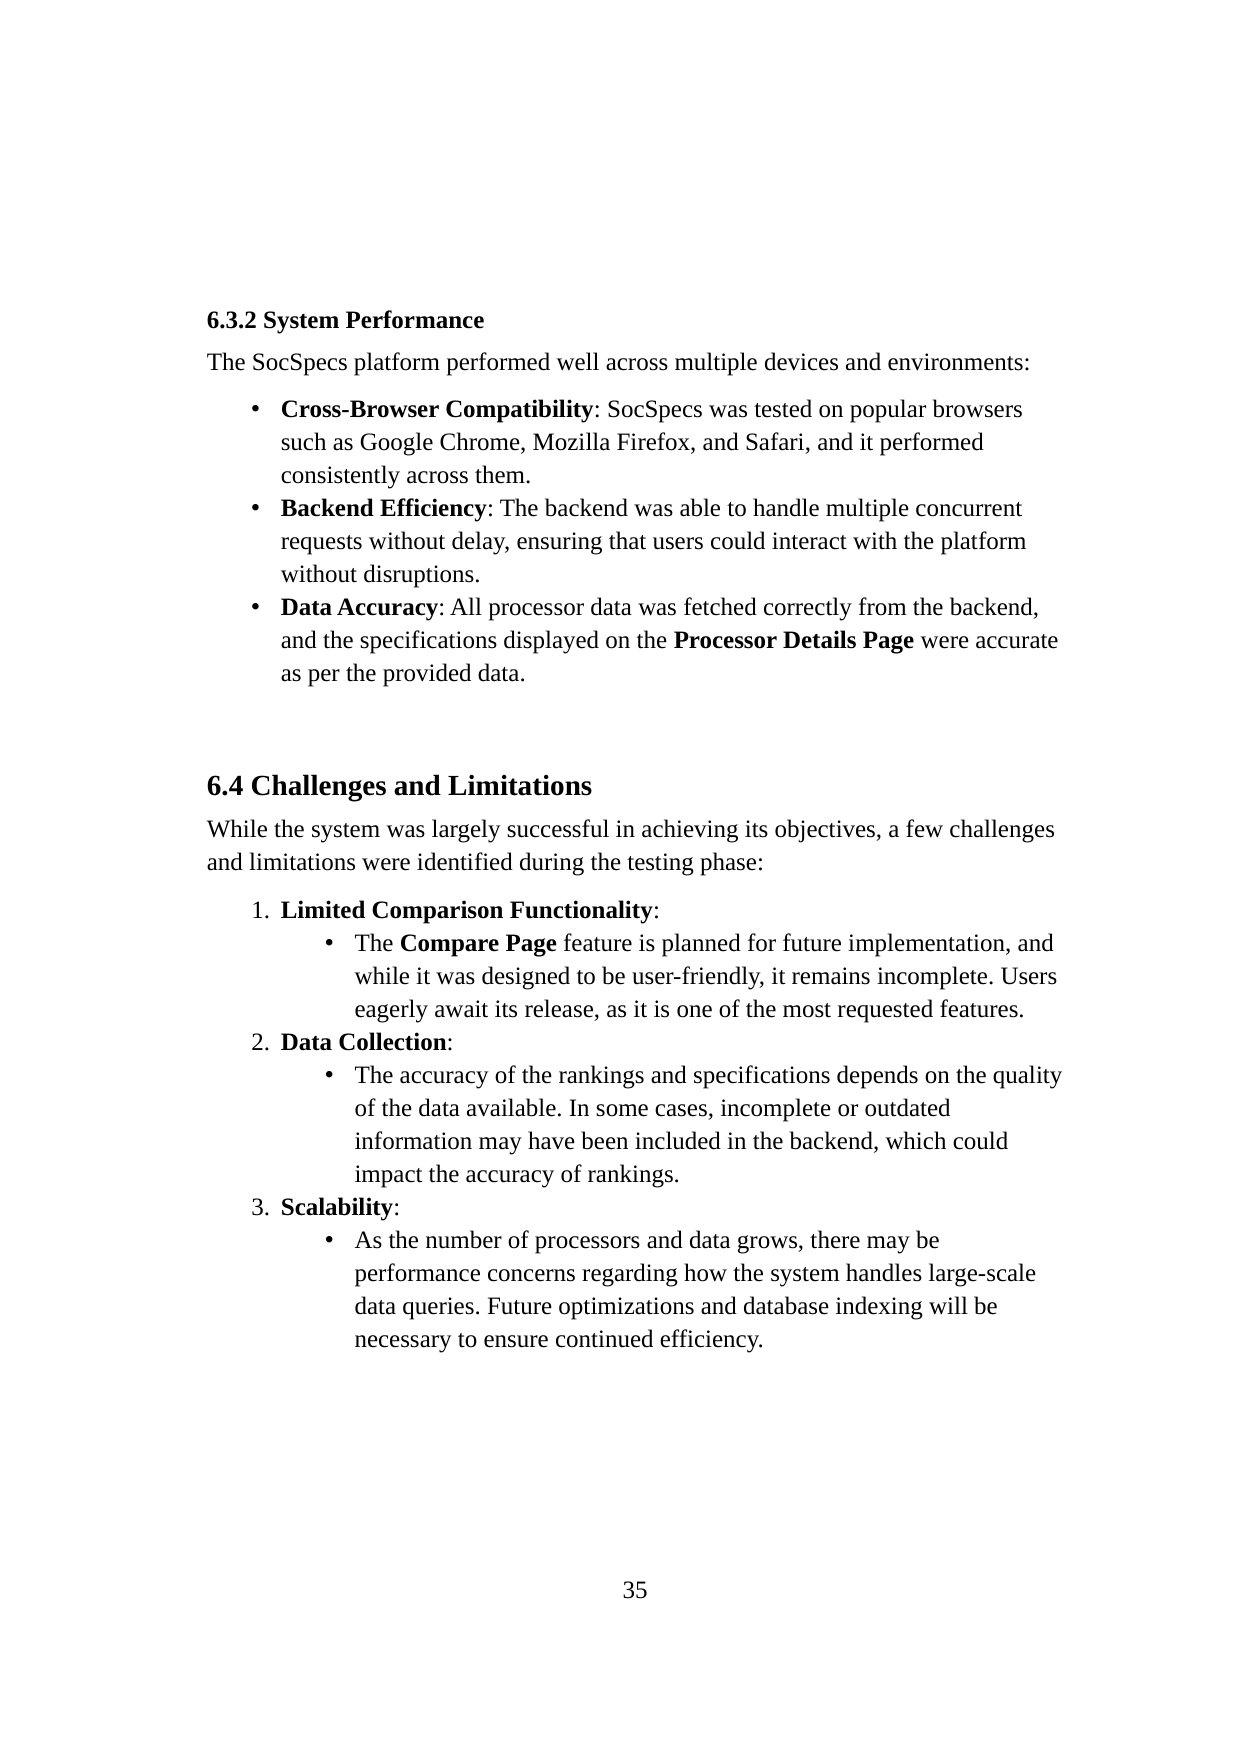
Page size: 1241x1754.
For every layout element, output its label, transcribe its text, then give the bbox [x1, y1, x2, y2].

subtitle 6.3.2 System Performance [207, 305, 1063, 334]
list The Compare Page feature is planned for future implementation, and while it was designed to be user-friendly, it remains incomplete. Users eagerly await its release, as it is one of the most requested features. [325, 928, 1063, 1023]
list Cross-Browser Compatibility: SocSpecs was tested on popular browsers such as Google Chrome, Mozilla Firefox, and Safari, and it performed consistently across them. [251, 394, 1063, 489]
list Scalability: [251, 1192, 1063, 1221]
subtitle 6.4 Challenges and Limitations [207, 768, 1063, 802]
list Data Accuracy: All processor data was fetched correctly from the backend, and the specifications displayed on the Processor Details Page were accurate as per the provided data. [251, 592, 1063, 687]
list As the number of processors and data grows, there may be performance concerns regarding how the system handles large-scale data queries. Future optimizations and database indexing will be necessary to ensure continued efficiency. [325, 1225, 1063, 1353]
list Limited Comparison Functionality: [251, 895, 1063, 923]
list The accuracy of the rankings and specifications depends on the quality of the data available. In some cases, incomplete or outdated information may have been included in the backend, which could impact the accuracy of rankings. [325, 1060, 1063, 1188]
list Backend Efficiency: The backend was able to handle multiple concurrent requests without delay, ensuring that users could interact with the platform without disruptions. [251, 493, 1063, 588]
text While the system was largely successful in achieving its objectives, a few challenges and limitations were identified during the testing phase: [207, 814, 1063, 876]
list Data Collection: [251, 1027, 1063, 1056]
text The SocSpecs platform performed well across multiple devices and environments: [207, 347, 1063, 375]
